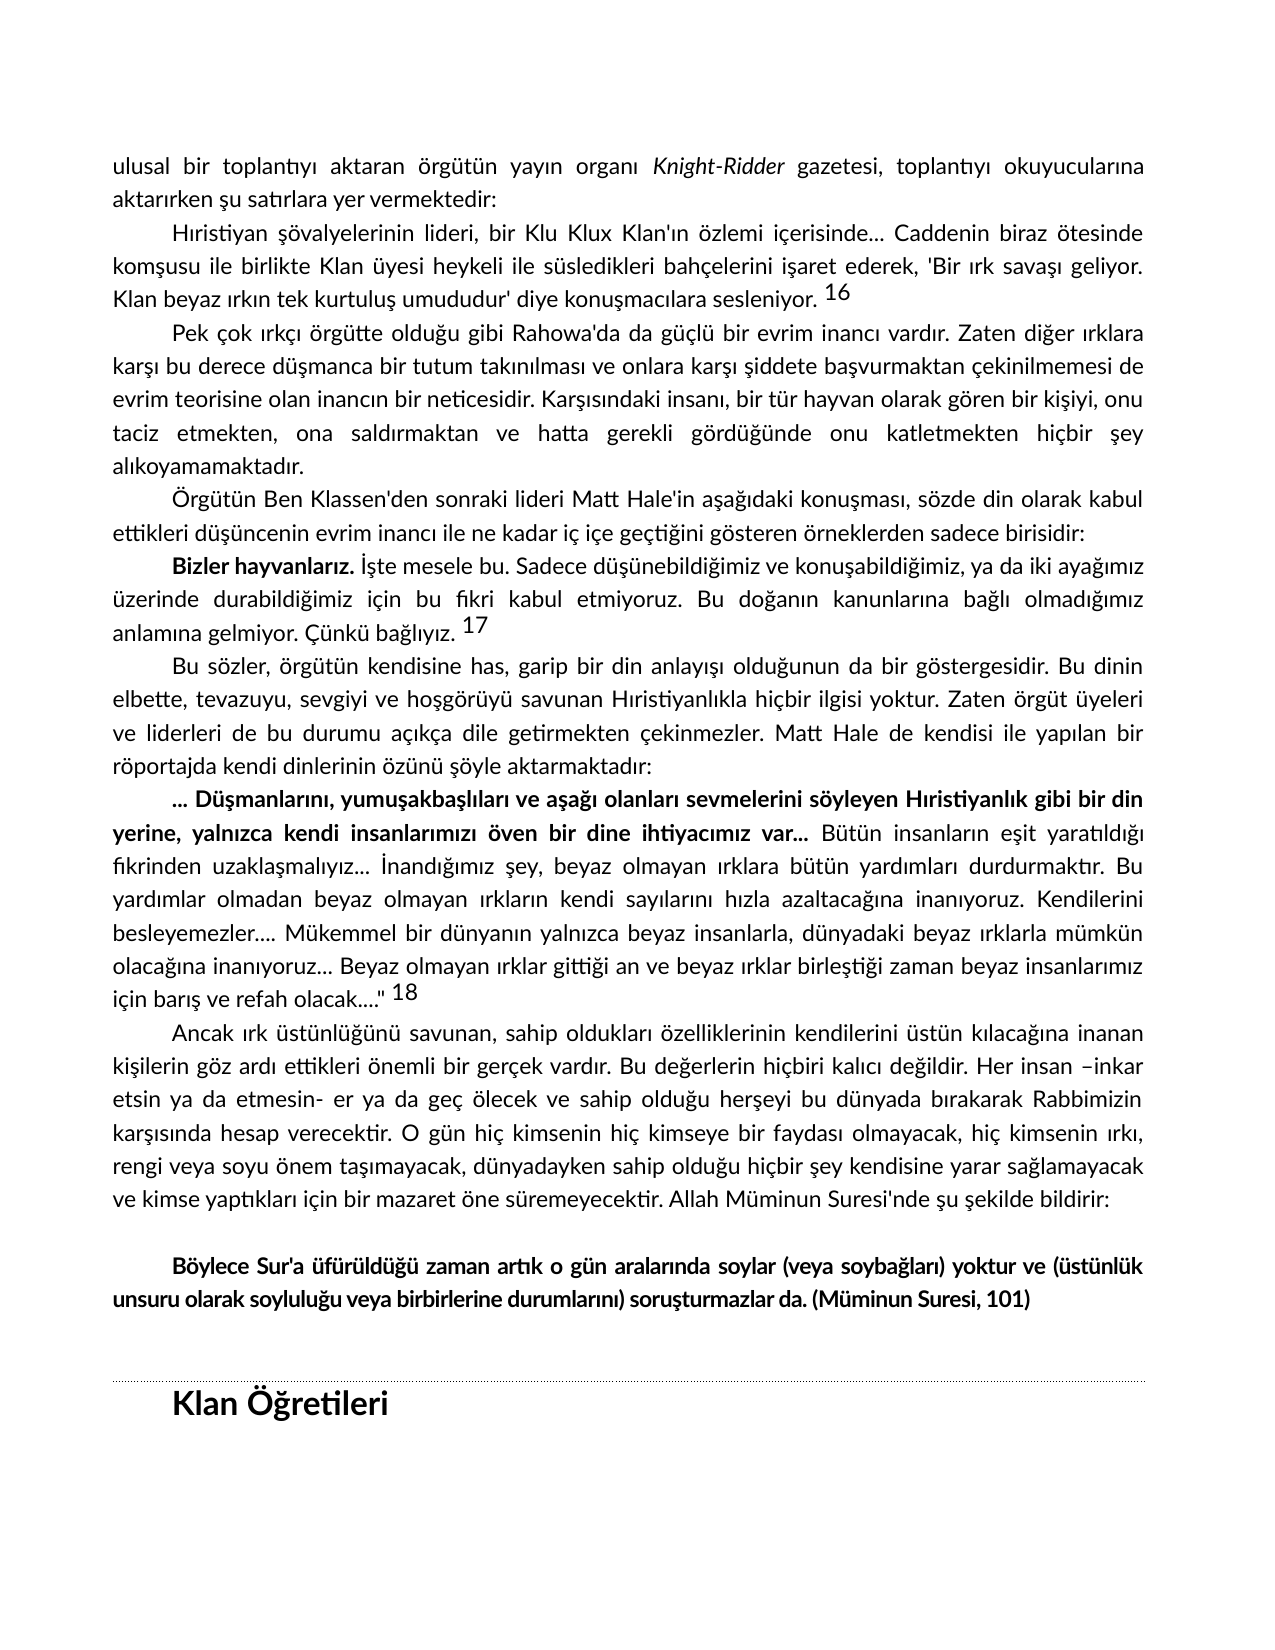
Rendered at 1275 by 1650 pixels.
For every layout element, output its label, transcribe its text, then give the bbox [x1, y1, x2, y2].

text ... Düşmanlarını, yumuşakbaşlıları ve aşağı olanları sevmelerini söyleyen Hıristiyanlık gibi bir din yerine, yalnızca kendi insanlarımızı öven bir dine ihtiyacımız var... Bütün insanların eşit yaratıldığı fikrinden uzaklaşmalıyız... İnandığımız şey, beyaz olmayan ırklara bütün yardımları durdurmaktır. Bu yardımlar olmadan beyaz olmayan ırkların kendi sayılarını hızla azaltacağına inanıyoruz. Kendilerini besleyemezler.... Mükemmel bir dünyanın yalnızca beyaz insanlarla, dünyadaki beyaz ırklarla mümkün olacağına inanıyoruz... Beyaz olmayan ırklar gittiği an ve beyaz ırklar birleştiği zaman beyaz insanlarımız için barış ve refah olacak...." 18 [112, 781, 1145, 1014]
text Pek çok ırkçı örgütte olduğu gibi Rahowa'da da güçlü bir evrim inancı vardır. Zaten diğer ırklara karşı bu derece düşmanca bir tutum takınılması ve onlara karşı şiddete başvurmaktan çekinilmemesi de evrim teorisine olan inancın bir neticesidir. Karşısındaki insanı, bir tür hayvan olarak gören bir kişiyi, onu taciz etmekten, ona saldırmaktan ve hatta gerekli gördüğünde onu katletmekten hiçbir şey alıkoyamamaktadır. [112, 314, 1145, 481]
subtitle Klan Öğretileri [112, 1382, 1162, 1422]
text Örgütün Ben Klassen'den sonraki lideri Matt Hale'in aşağıdaki konuşması, sözde din olarak kabul ettikleri düşüncenin evrim inancı ile ne kadar iç içe geçtiğini gösteren örneklerden sadece birisidir: [112, 481, 1145, 548]
text Böylece Sur'a üfürüldüğü zaman artık o gün aralarında soylar (veya soybağları) yoktur ve (üstünlük unsuru olarak soyluluğu veya birbirlerine durumlarını) soruşturmazlar da. (Müminun Suresi, 101) [112, 1248, 1145, 1314]
text Bu sözler, örgütün kendisine has, garip bir din anlayışı olduğunun da bir göstergesidir. Bu dinin elbette, tevazuyu, sevgiyi ve hoşgörüyü savunan Hıristiyanlıkla hiçbir ilgisi yoktur. Zaten örgüt üyeleri ve liderleri de bu durumu açıkça dile getirmekten çekinmezler. Matt Hale de kendisi ile yapılan bir röportajda kendi dinlerinin özünü şöyle aktarmaktadır: [112, 648, 1145, 781]
text Hıristiyan şövalyelerinin lideri, bir Klu Klux Klan'ın özlemi içerisinde... Caddenin biraz ötesinde komşusu ile birlikte Klan üyesi heykeli ile süsledikleri bahçelerini işaret ederek, 'Bir ırk savaşı geliyor. Klan beyaz ırkın tek kurtuluş umududur' diye konuşmacılara sesleniyor. 16 [112, 214, 1145, 314]
text ulusal bir toplantıyı aktaran örgütün yayın organı Knight-Ridder gazetesi, toplantıyı okuyucularına aktarırken şu satırlara yer vermektedir: [112, 148, 1145, 214]
text Ancak ırk üstünlüğünü savunan, sahip oldukları özelliklerinin kendilerini üstün kılacağına inanan kişilerin göz ardı ettikleri önemli bir gerçek vardır. Bu değerlerin hiçbiri kalıcı değildir. Her insan –inkar etsin ya da etmesin- er ya da geç ölecek ve sahip olduğu herşeyi bu dünyada bırakarak Rabbimizin karşısında hesap verecektir. O gün hiç kimsenin hiç kimseye bir faydası olmayacak, hiç kimsenin ırkı, rengi veya soyu önem taşımayacak, dünyadayken sahip olduğu hiçbir şey kendisine yarar sağlamayacak ve kimse yaptıkları için bir mazaret öne süremeyecektir. Allah Müminun Suresi'nde şu şekilde bildirir: [112, 1014, 1145, 1214]
text Bizler hayvanlarız. İşte mesele bu. Sadece düşünebildiğimiz ve konuşabildiğimiz, ya da iki ayağımız üzerinde durabildiğimiz için bu fikri kabul etmiyoruz. Bu doğanın kanunlarına bağlı olmadığımız anlamına gelmiyor. Çünkü bağlıyız. 17 [112, 548, 1145, 648]
